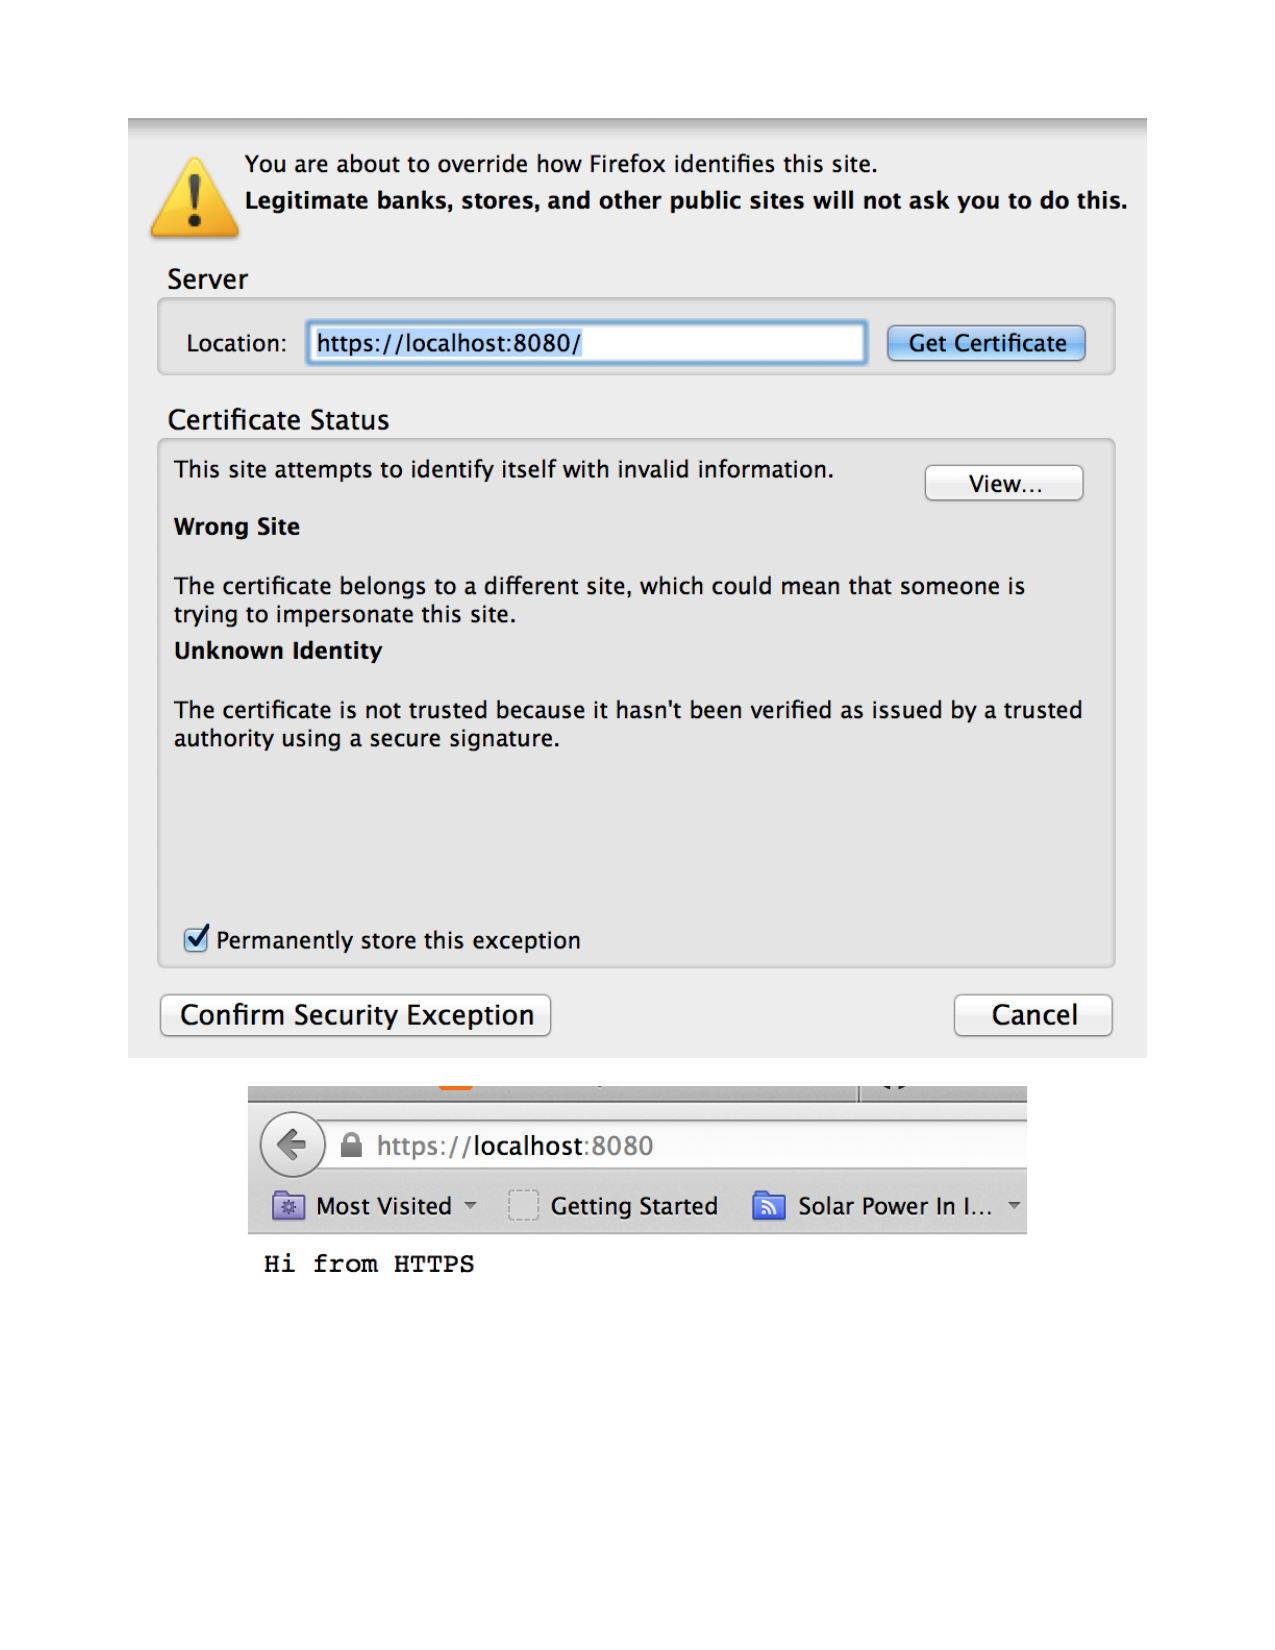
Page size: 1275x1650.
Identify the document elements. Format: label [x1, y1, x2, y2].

picture [128, 118, 1147, 1058]
picture [247, 1086, 1028, 1460]
